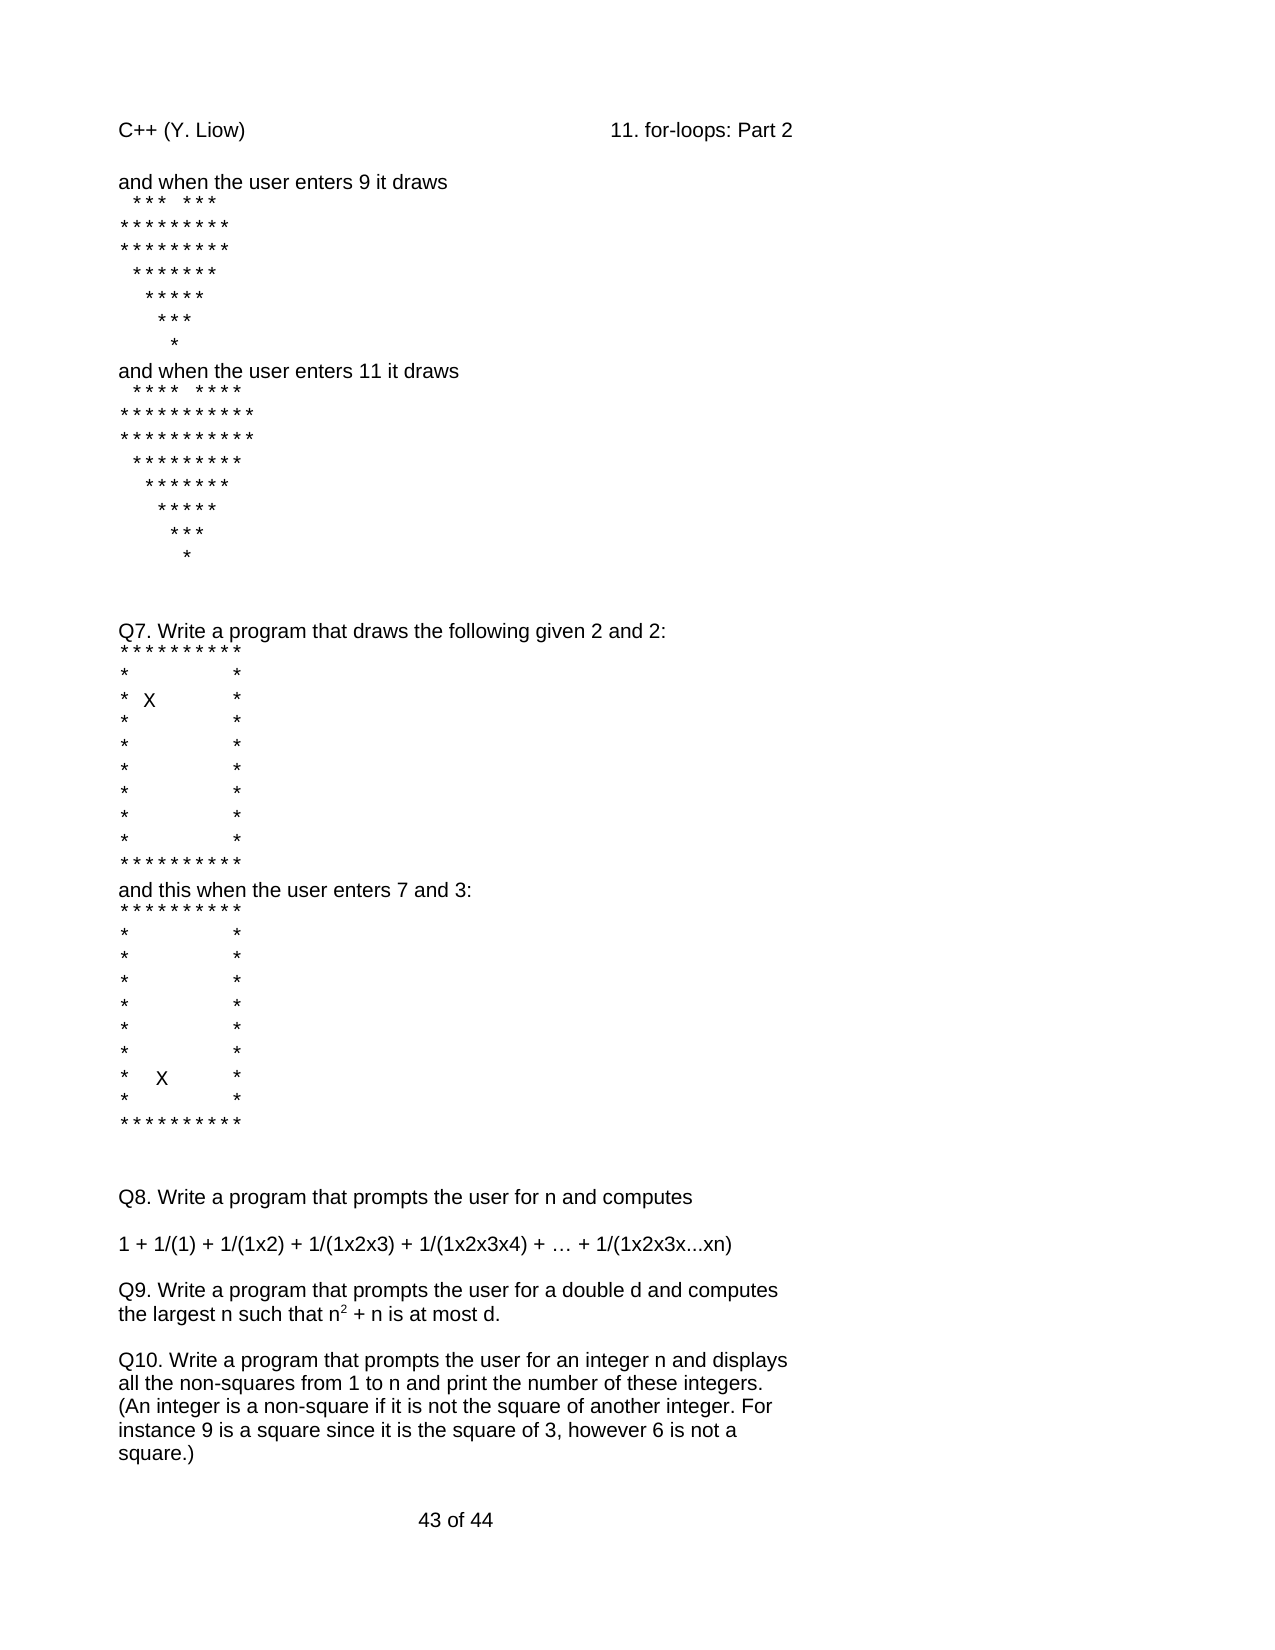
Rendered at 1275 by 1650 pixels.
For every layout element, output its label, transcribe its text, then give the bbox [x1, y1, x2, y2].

text and when the user enters 9 it draws [118, 171, 793, 194]
text ********** [118, 642, 793, 666]
text * * [118, 926, 793, 949]
text * [118, 336, 793, 359]
text * * [118, 737, 793, 761]
text * * [118, 808, 793, 832]
text * * [118, 997, 793, 1020]
text ***** [118, 289, 793, 312]
text * * [118, 1091, 793, 1115]
text ********** [118, 1115, 793, 1139]
text * X * [118, 690, 793, 713]
text ***** [118, 501, 793, 525]
text * * [118, 1020, 793, 1044]
text *********** [118, 430, 793, 454]
text ********* [118, 454, 793, 477]
text Q9. Write a program that prompts the user for a double d and computes the largest n such that n2 + n is at most d. [118, 1279, 793, 1325]
text * * [118, 973, 793, 997]
text * * [118, 1044, 793, 1068]
text ********* [118, 241, 793, 265]
text ******* [118, 477, 793, 501]
text * * [118, 949, 793, 973]
text ******* [118, 265, 793, 289]
text and when the user enters 11 it draws [118, 359, 793, 383]
text *********** [118, 406, 793, 430]
text * X * [118, 1068, 793, 1091]
text **** **** [118, 383, 793, 406]
text ********* [118, 218, 793, 241]
text * [118, 548, 793, 572]
text * * [118, 784, 793, 808]
text Q8. Write a program that prompts the user for n and computes [118, 1186, 793, 1209]
text *** [118, 525, 793, 548]
text Q10. Write a program that prompts the user for an integer n and displays all the non-squares from 1 to n and print the number of these integers. (An integer is a non-square if it is not the square of another integer. For instance 9 is a square since it is the square of 3, however 6 is not a square.) [118, 1348, 793, 1465]
text * * [118, 666, 793, 690]
text ********** [118, 855, 793, 879]
text 1 + 1/(1) + 1/(1x2) + 1/(1x2x3) + 1/(1x2x3x4) + … + 1/(1x2x3x...xn) [118, 1232, 793, 1256]
text *** *** [118, 194, 793, 218]
text *** [118, 312, 793, 336]
text ********** [118, 902, 793, 926]
text * * [118, 832, 793, 855]
text * * [118, 761, 793, 784]
text Q7. Write a program that draws the following given 2 and 2: [118, 619, 793, 642]
text and this when the user enters 7 and 3: [118, 879, 793, 902]
text * * [118, 713, 793, 737]
